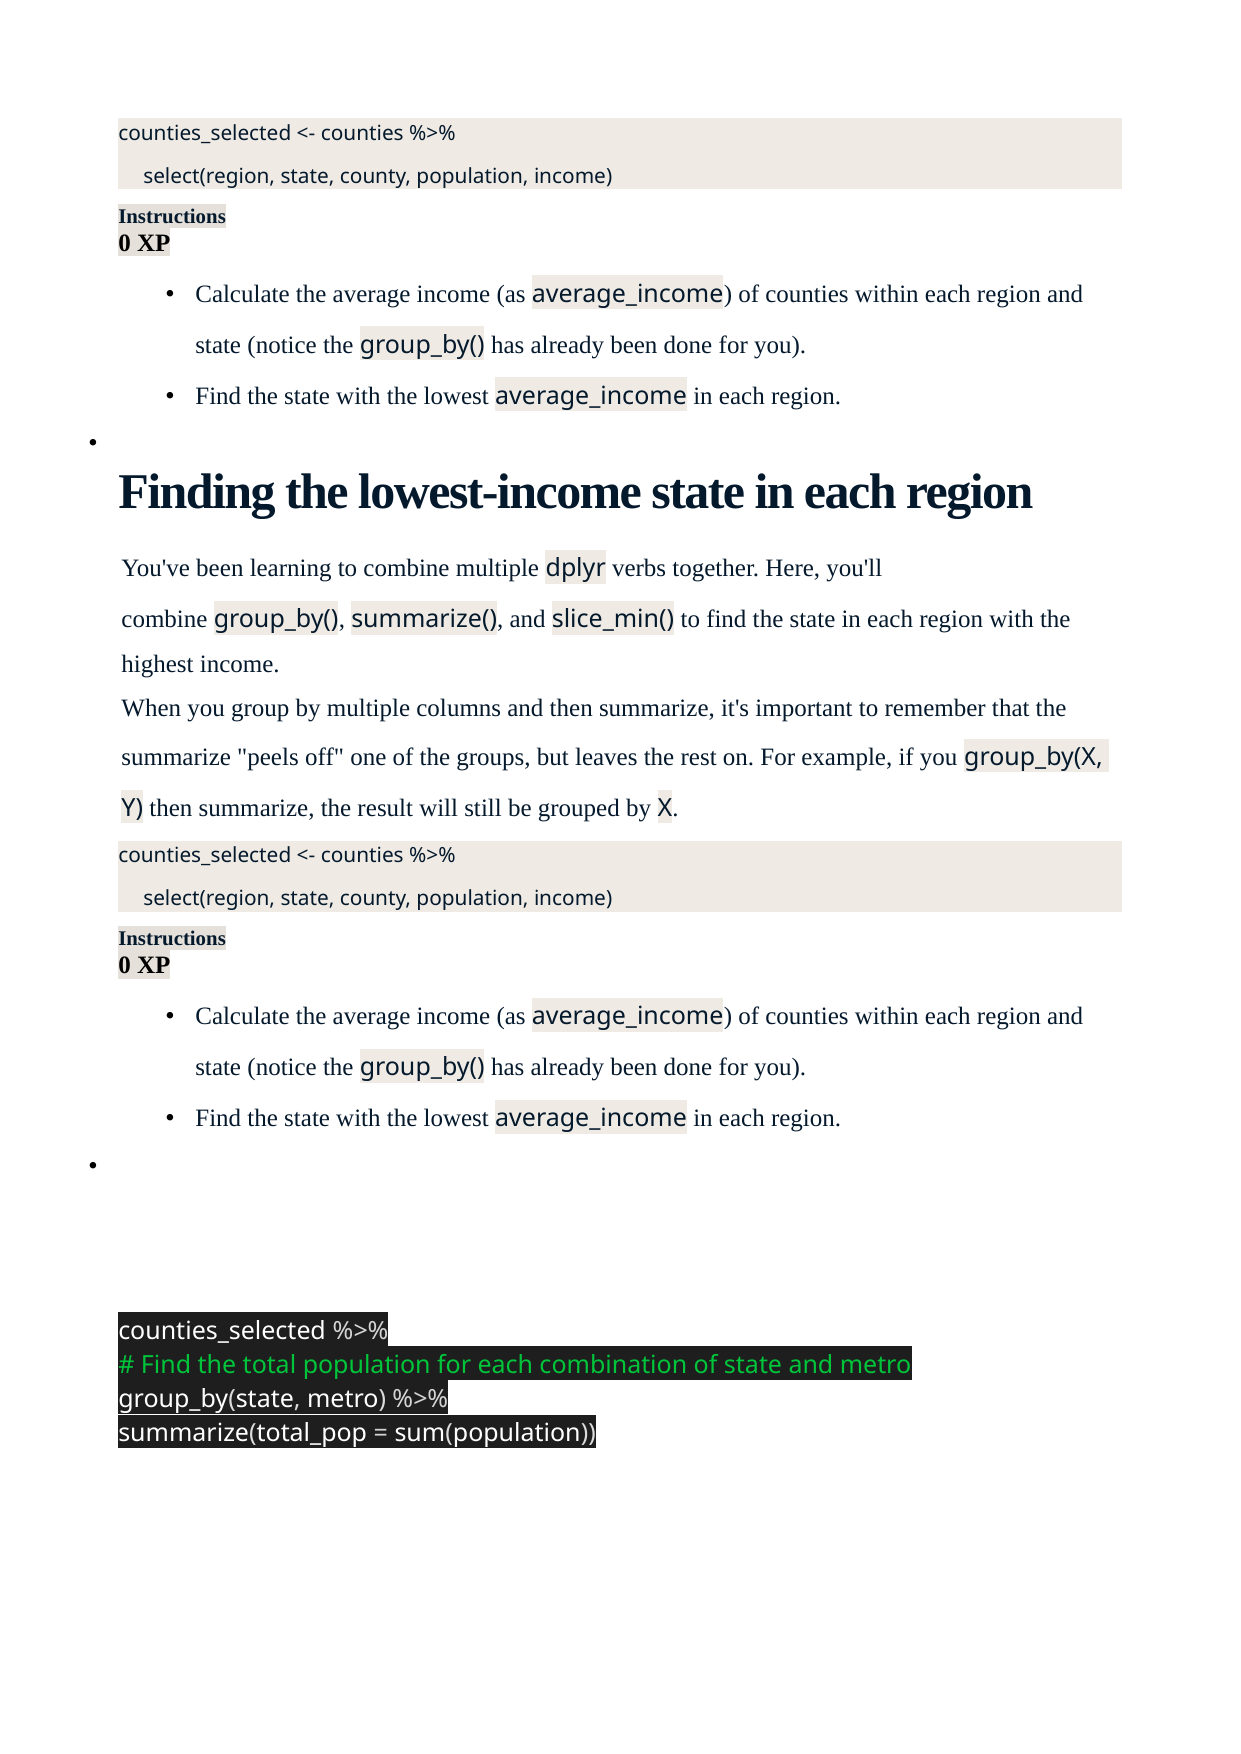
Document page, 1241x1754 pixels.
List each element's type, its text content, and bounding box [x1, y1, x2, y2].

text 0 XP [118, 228, 1122, 256]
list Find the state with the lowest average_income in each region. [166, 1100, 1116, 1134]
list Calculate the average income (as average_income) of counties within each region and state (notice the group_by() has already been done for you). [166, 275, 1116, 360]
list Calculate the average income (as average_income) of counties within each region and state (notice the group_by() has already been done for you). [166, 998, 1116, 1083]
subtitle Finding the lowest-income state in each region [118, 461, 1122, 519]
text group_by(state, metro) %>% [118, 1380, 1122, 1414]
text # Find the total population for each combination of state and metro [118, 1346, 1122, 1380]
text select(region, state, county, population, income) [118, 883, 1122, 912]
text When you group by multiple columns and then summarize, it's important to remember that the summarize "peels off" one of the groups, but leaves the rest on. For example, if you group_by(X, Y) then summarize, the result will still be grouped by X. [121, 693, 1116, 823]
list Find the state with the lowest average_income in each region. [166, 377, 1116, 411]
text counties_selected <- counties %>% [118, 841, 1122, 869]
text counties_selected <- counties %>% [118, 118, 1122, 147]
subtitle Instructions [118, 203, 1122, 228]
text select(region, state, county, population, income) [118, 161, 1122, 189]
subtitle Instructions [118, 926, 1122, 950]
text You've been learning to combine multiple dplyr verbs together. Here, you'll combine group_by(), summarize(), and slice_min() to find the state in each region with the highest income. [121, 550, 1116, 678]
text summarize(total_pop = sum(population)) [118, 1414, 1122, 1448]
text counties_selected %>% [118, 1312, 1122, 1346]
text 0 XP [118, 950, 1122, 979]
